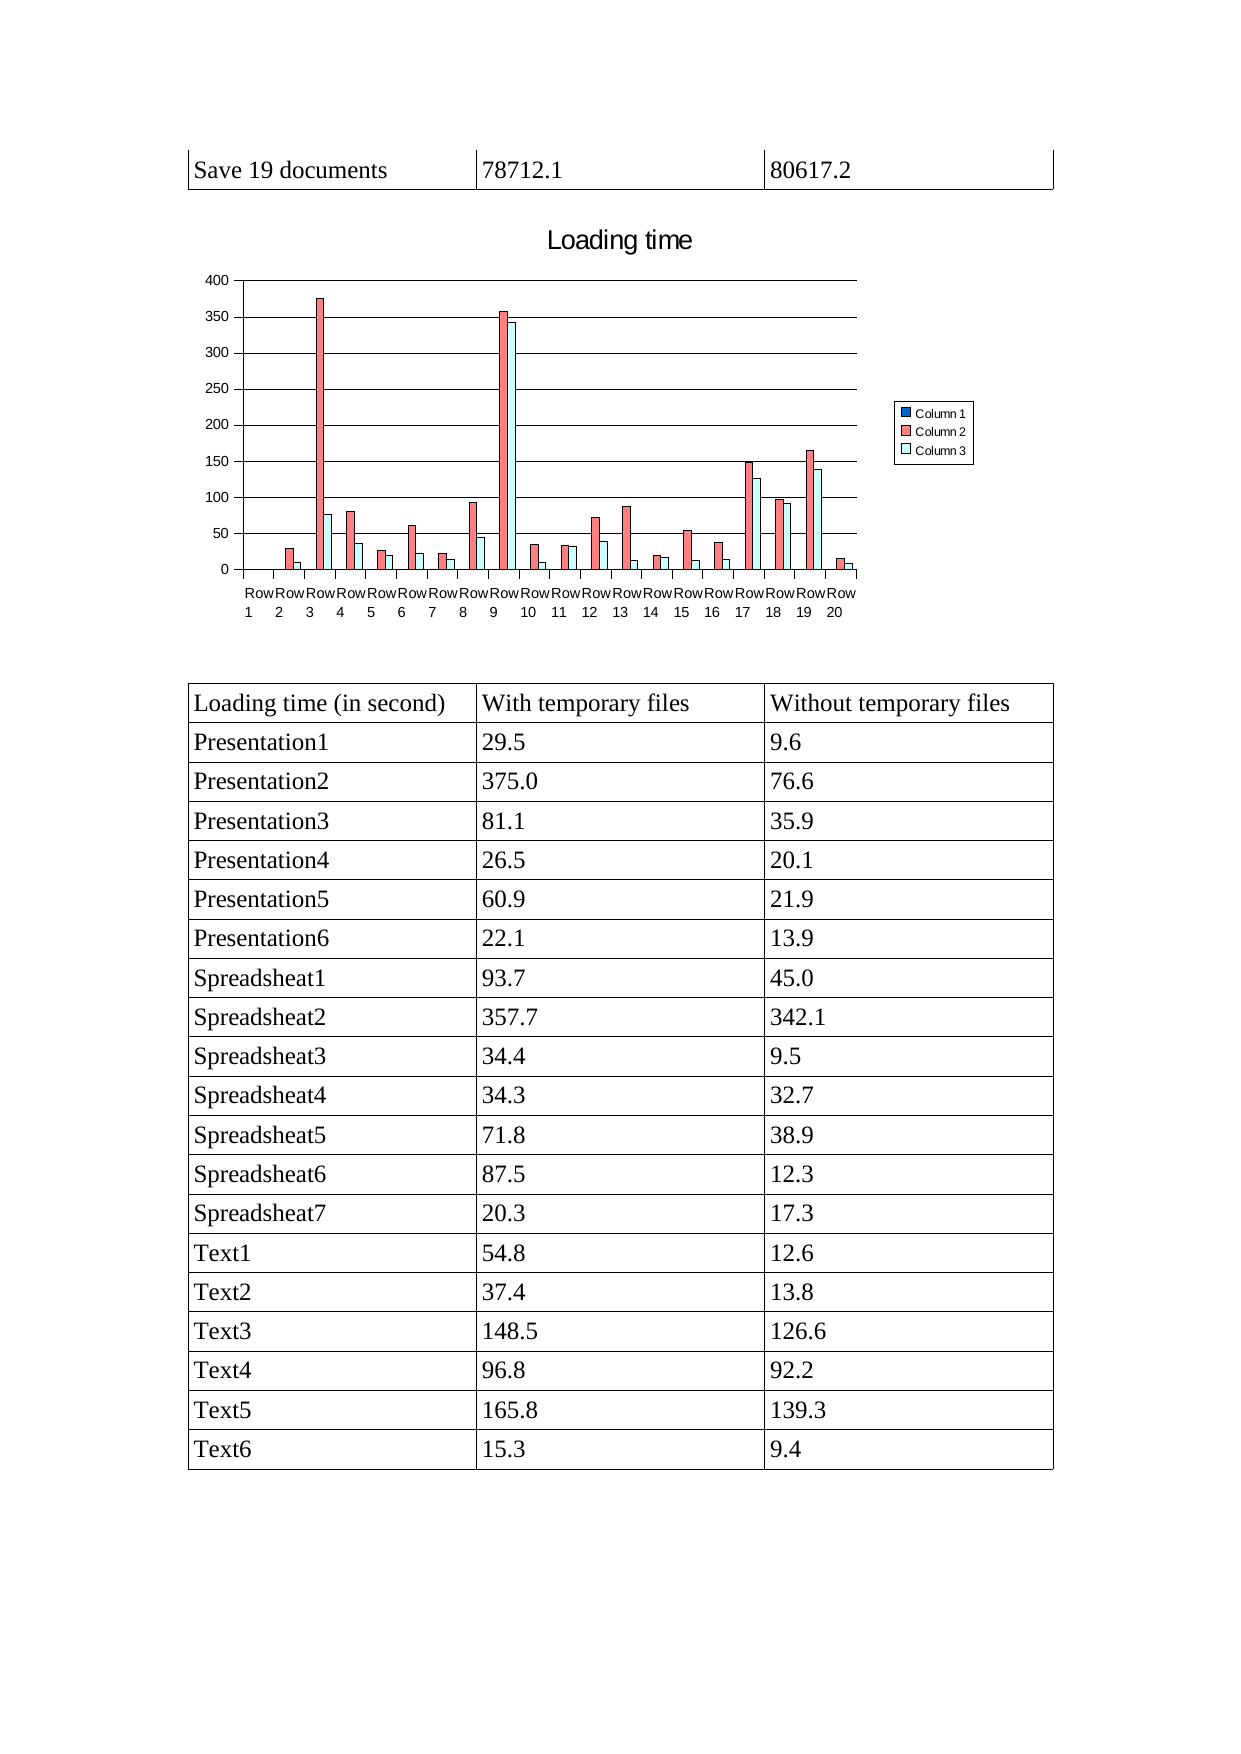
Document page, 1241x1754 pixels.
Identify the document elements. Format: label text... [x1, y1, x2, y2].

table_cell 22.1 [477, 920, 764, 958]
table_cell Spreadsheat5 [189, 1116, 476, 1154]
table_cell Presentation1 [189, 723, 476, 762]
table_cell 13.9 [765, 920, 1053, 958]
table_cell Text1 [189, 1234, 476, 1272]
table_cell 81.1 [477, 802, 764, 840]
table_cell 37.4 [477, 1273, 764, 1311]
table_cell 26.5 [477, 841, 764, 879]
table_cell Text5 [189, 1391, 476, 1429]
table_cell 12.6 [765, 1234, 1053, 1272]
table_cell 71.8 [477, 1116, 764, 1154]
table_cell Spreadsheat4 [189, 1077, 476, 1115]
table_cell 148.5 [477, 1312, 764, 1351]
table_cell Text4 [189, 1352, 476, 1390]
table_cell Text6 [189, 1430, 476, 1469]
table_cell Spreadsheat7 [189, 1195, 476, 1233]
table_cell 34.3 [477, 1077, 764, 1115]
table_cell 92.2 [765, 1352, 1053, 1390]
table_cell Text3 [189, 1312, 476, 1351]
table_header Loading time (in second) [189, 684, 476, 722]
table_cell 342.1 [765, 998, 1053, 1036]
table_cell Save 19 documents [189, 150, 476, 189]
table_cell Spreadsheat6 [189, 1155, 476, 1194]
table_cell 29.5 [477, 723, 764, 762]
table_cell Spreadsheat1 [189, 959, 476, 997]
table_cell 38.9 [765, 1116, 1053, 1154]
table_cell 15.3 [477, 1430, 764, 1469]
table_cell 357.7 [477, 998, 764, 1036]
table_cell 54.8 [477, 1234, 764, 1272]
table_cell 60.9 [477, 880, 764, 919]
table_cell 35.9 [765, 802, 1053, 840]
table_cell 9.4 [765, 1430, 1053, 1469]
table_header Without temporary files [765, 684, 1053, 722]
table_cell 9.6 [765, 723, 1053, 762]
table_cell 17.3 [765, 1195, 1053, 1233]
table_cell Presentation3 [189, 802, 476, 840]
table_cell 96.8 [477, 1352, 764, 1390]
table_cell 80617.2 [765, 150, 1053, 189]
table_cell Spreadsheat3 [189, 1037, 476, 1076]
table_cell 126.6 [765, 1312, 1053, 1351]
table_cell 78712.1 [477, 150, 764, 189]
table_cell Presentation4 [189, 841, 476, 879]
table_cell 9.5 [765, 1037, 1053, 1076]
table_cell 20.3 [477, 1195, 764, 1233]
table_cell 13.8 [765, 1273, 1053, 1311]
table_header With temporary files [477, 684, 764, 722]
table_cell Text2 [189, 1273, 476, 1311]
table_cell 20.1 [765, 841, 1053, 879]
table_cell Spreadsheat2 [189, 998, 476, 1036]
table_cell 139.3 [765, 1391, 1053, 1429]
table_cell 21.9 [765, 880, 1053, 919]
table_cell 76.6 [765, 763, 1053, 801]
table_cell Presentation2 [189, 763, 476, 801]
table_cell 45.0 [765, 959, 1053, 997]
table_cell 34.4 [477, 1037, 764, 1076]
table_cell 93.7 [477, 959, 764, 997]
table_cell 87.5 [477, 1155, 764, 1194]
table_cell Presentation6 [189, 920, 476, 958]
table_cell 165.8 [477, 1391, 764, 1429]
table_cell 32.7 [765, 1077, 1053, 1115]
table_cell 12.3 [765, 1155, 1053, 1194]
table_cell 375.0 [477, 763, 764, 801]
table_cell Presentation5 [189, 880, 476, 919]
